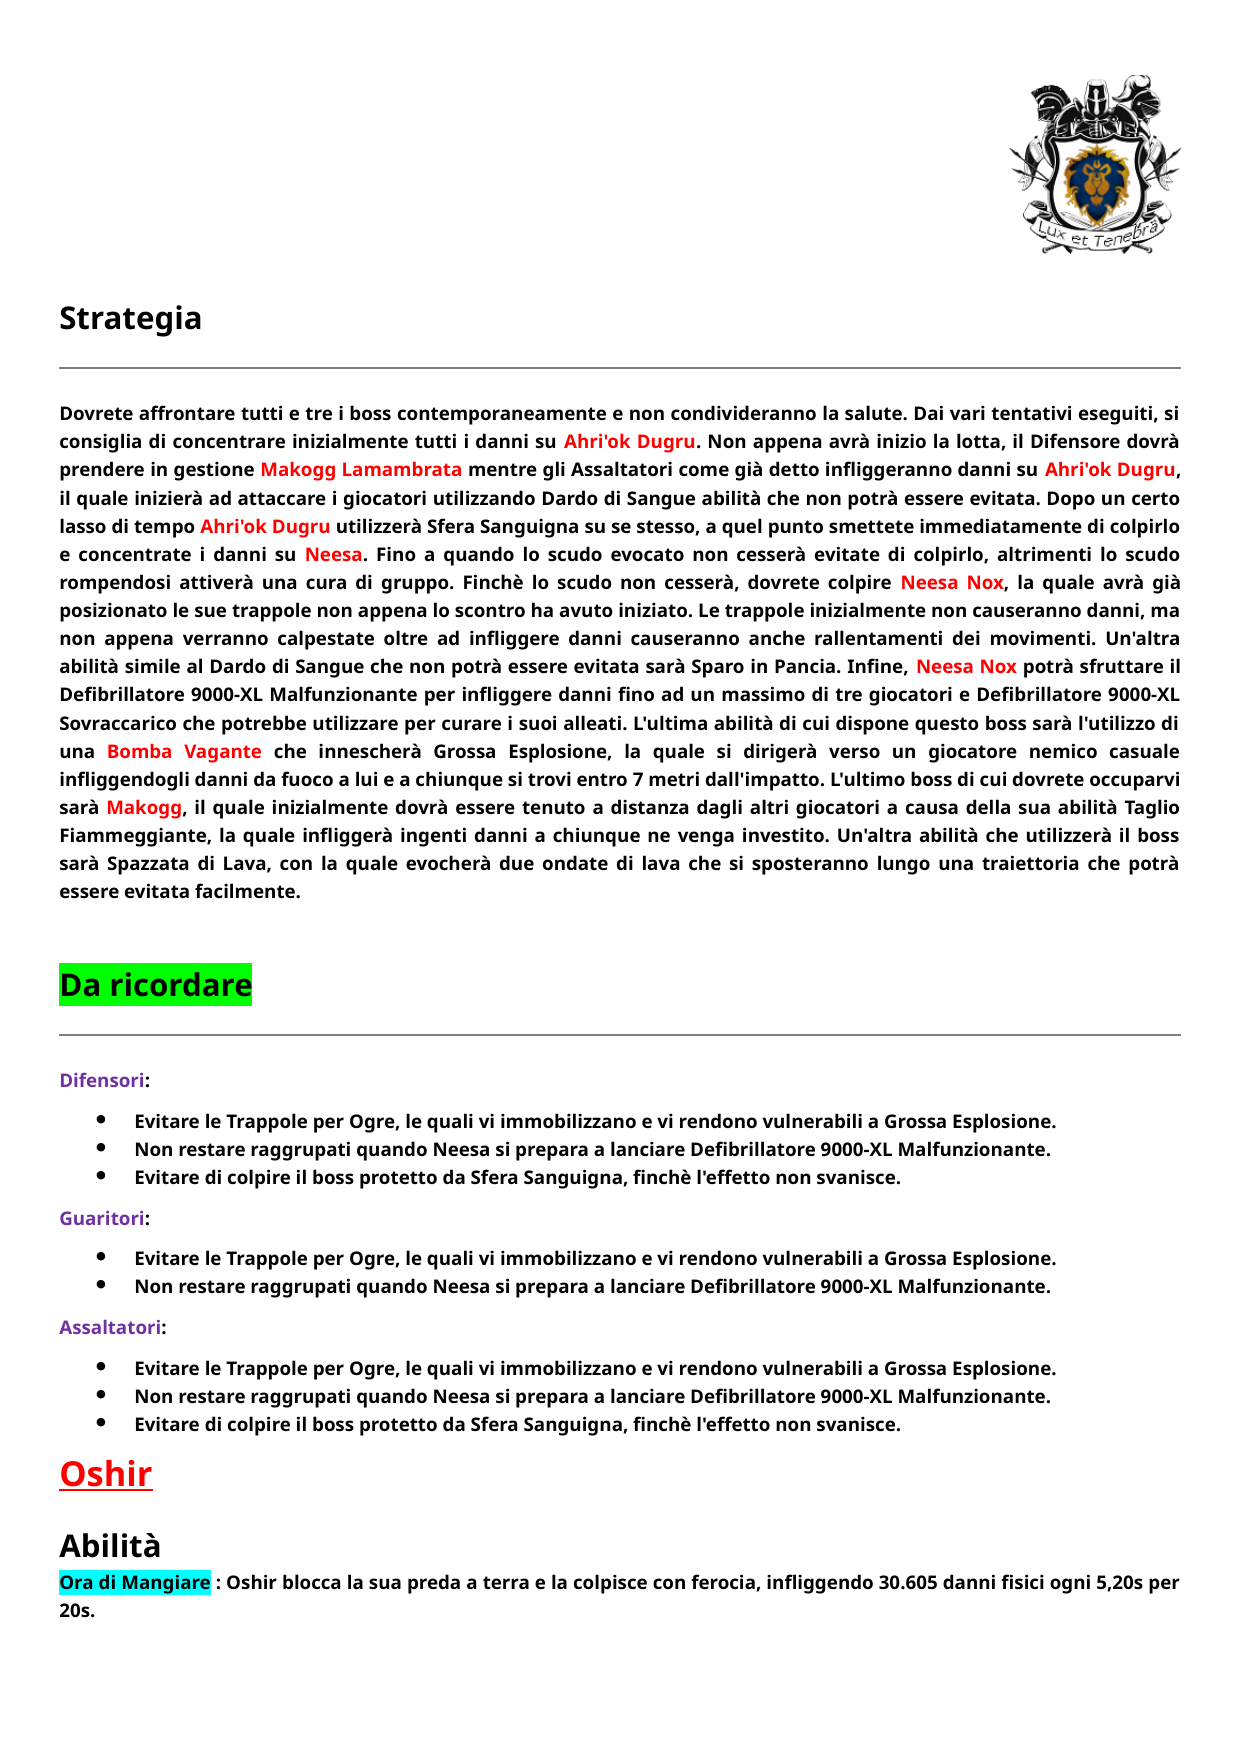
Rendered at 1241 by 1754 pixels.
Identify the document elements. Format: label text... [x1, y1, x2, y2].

text Ora di Mangiare : Oshir blocca la sua preda a terra e la colpisce con ferocia, infliggendo 30.605 danni fisici ogni 5,20s per 20s. [59, 1567, 1181, 1623]
list Evitare di colpire il boss protetto da Sfera Sanguigna, finchè l'effetto non svanisce. [97, 1162, 1181, 1190]
list Non restare raggrupati quando Neesa si prepara a lanciare Defibrillatore 9000-XL Malfunzionante. [97, 1271, 1181, 1299]
text Assaltatori: [59, 1312, 1181, 1340]
text Dovrete affrontare tutti e tre i boss contemporaneamente e non condivideranno la salute. Dai vari tentativi eseguiti, si consiglia di concentrare inizialmente tutti i danni su Ahri'ok Dugru. Non appena avrà inizio la lotta, il Difensore dovrà prendere in gestione Makogg Lamambrata mentre gli Assaltatori come già detto infliggeranno danni su Ahri'ok Dugru, il quale inizierà ad attaccare i giocatori utilizzando Dardo di Sangue abilità che non potrà essere evitata. Dopo un certo lasso di tempo Ahri'ok Dugru utilizzerà Sfera Sanguigna su se stesso, a quel punto smettete immediatamente di colpirlo e concentrate i danni su Neesa. Fino a quando lo scudo evocato non cesserà evitate di colpirlo, altrimenti lo scudo rompendosi attiverà una cura di gruppo. Finchè lo scudo non cesserà, dovrete colpire Neesa Nox, la quale avrà già posizionato le sue trappole non appena lo scontro ha avuto iniziato. Le trappole inizialmente non causeranno danni, ma non appena verranno calpestate oltre ad infliggere danni causeranno anche rallentamenti dei movimenti. Un'altra abilità simile al Dardo di Sangue che non potrà essere evitata sarà Sparo in Pancia. Infine, Neesa Nox potrà sfruttare il Defibrillatore 9000-XL Malfunzionante per infliggere danni fino ad un massimo di tre giocatori e Defibrillatore 9000-XL Sovraccarico che potrebbe utilizzare per curare i suoi alleati. L'ultima abilità di cui dispone questo boss sarà l'utilizzo di una Bomba Vagante che innescherà Grossa Esplosione, la quale si dirigerà verso un giocatore nemico casuale infliggendogli danni da fuoco a lui e a chiunque si trovi entro 7 metri dall'impatto. L'ultimo boss di cui dovrete occuparvi sarà Makogg, il quale inizialmente dovrà essere tenuto a distanza dagli altri giocatori a causa della sua abilità Taglio Fiammeggiante, la quale infliggerà ingenti danni a chiunque ne venga investito. Un'altra abilità che utilizzerà il boss sarà Spazzata di Lava, con la quale evocherà due ondate di lava che si sposteranno lungo una traiettoria che potrà essere evitata facilmente. [59, 398, 1181, 904]
list Evitare le Trappole per Ogre, le quali vi immobilizzano e vi rendono vulnerabili a Grossa Esplosione. [97, 1352, 1181, 1381]
subtitle Da ricordare [59, 963, 1181, 1006]
list Evitare le Trappole per Ogre, le quali vi immobilizzano e vi rendono vulnerabili a Grossa Esplosione. [97, 1106, 1181, 1134]
text Guaritori: [59, 1202, 1181, 1231]
list Evitare di colpire il boss protetto da Sfera Sanguigna, finchè l'effetto non svanisce. [97, 1409, 1181, 1437]
subtitle Oshir [59, 1449, 1181, 1496]
list Non restare raggrupati quando Neesa si prepara a lanciare Defibrillatore 9000-XL Malfunzionante. [97, 1381, 1181, 1409]
list Evitare le Trappole per Ogre, le quali vi immobilizzano e vi rendono vulnerabili a Grossa Esplosione. [97, 1243, 1181, 1271]
subtitle Abilità [59, 1524, 1181, 1567]
list Non restare raggrupati quando Neesa si prepara a lanciare Defibrillatore 9000-XL Malfunzionante. [97, 1134, 1181, 1162]
subtitle Strategia [59, 296, 1181, 339]
text Difensori: [59, 1065, 1181, 1093]
